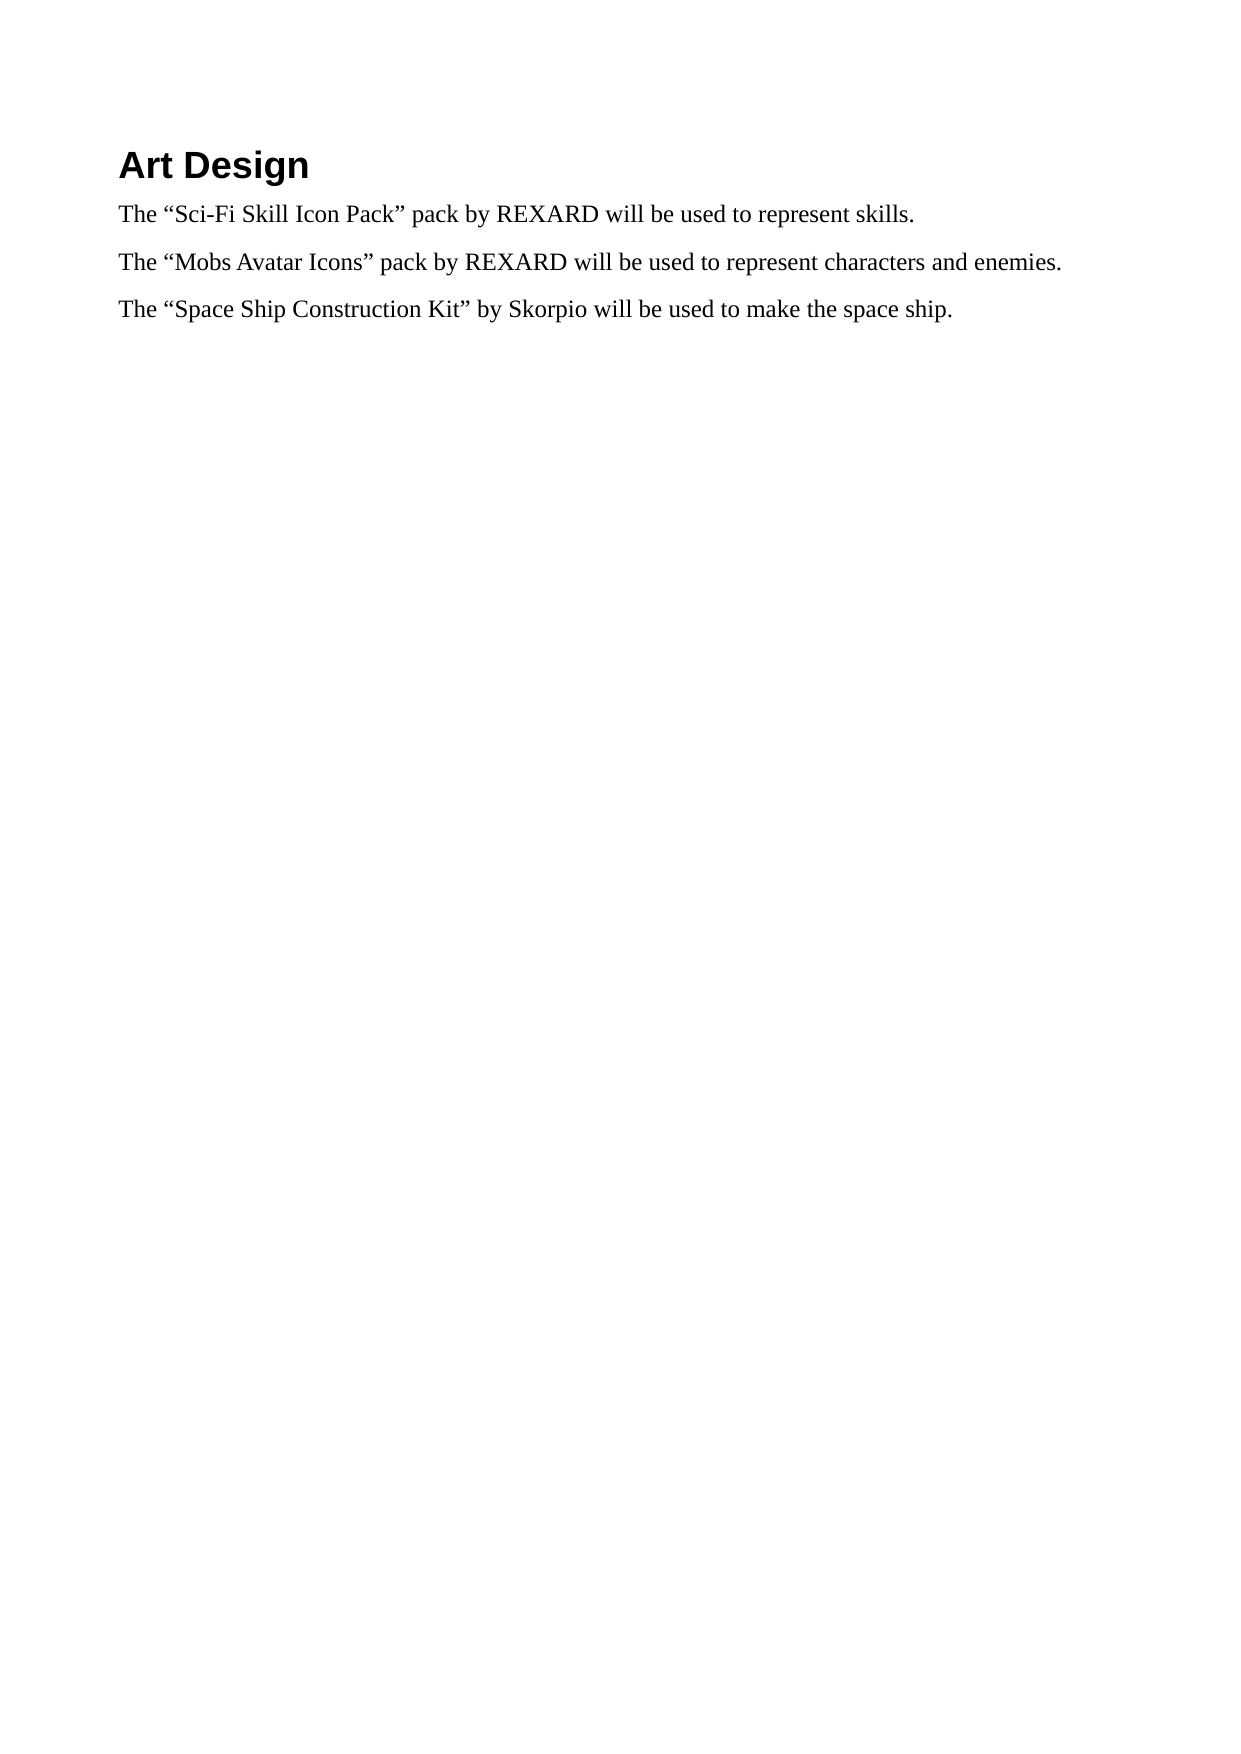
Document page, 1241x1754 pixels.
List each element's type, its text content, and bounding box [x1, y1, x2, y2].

text The “Space Ship Construction Kit” by Skorpio will be used to make the space ship. [118, 294, 1122, 323]
subtitle Art Design [118, 143, 1122, 187]
text The “Sci-Fi Skill Icon Pack” pack by REXARD will be used to represent skills. [118, 199, 1122, 228]
text The “Mobs Avatar Icons” pack by REXARD will be used to represent characters and enemies. [118, 247, 1122, 276]
